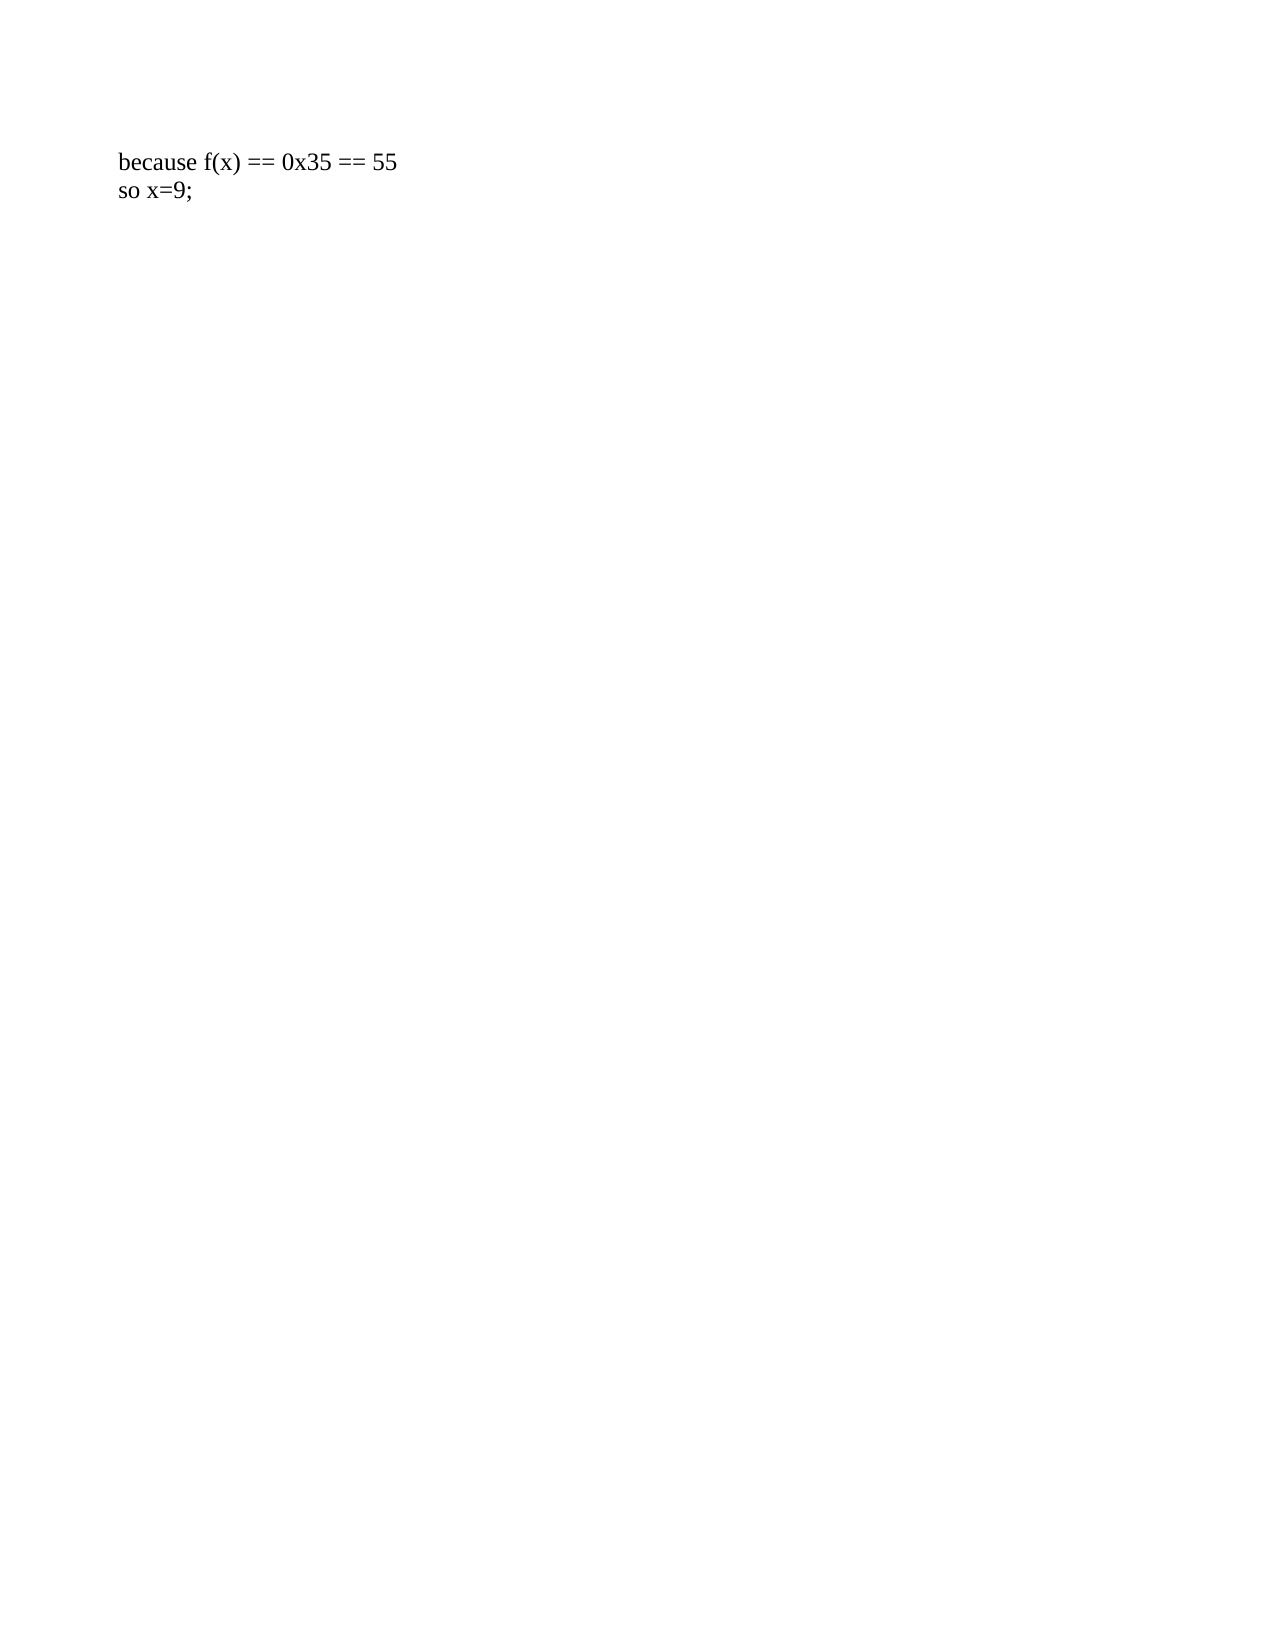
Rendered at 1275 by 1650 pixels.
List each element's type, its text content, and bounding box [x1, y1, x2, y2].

text so x=9; [118, 176, 1157, 204]
text because f(x) == 0x35 == 55 [118, 147, 1157, 176]
